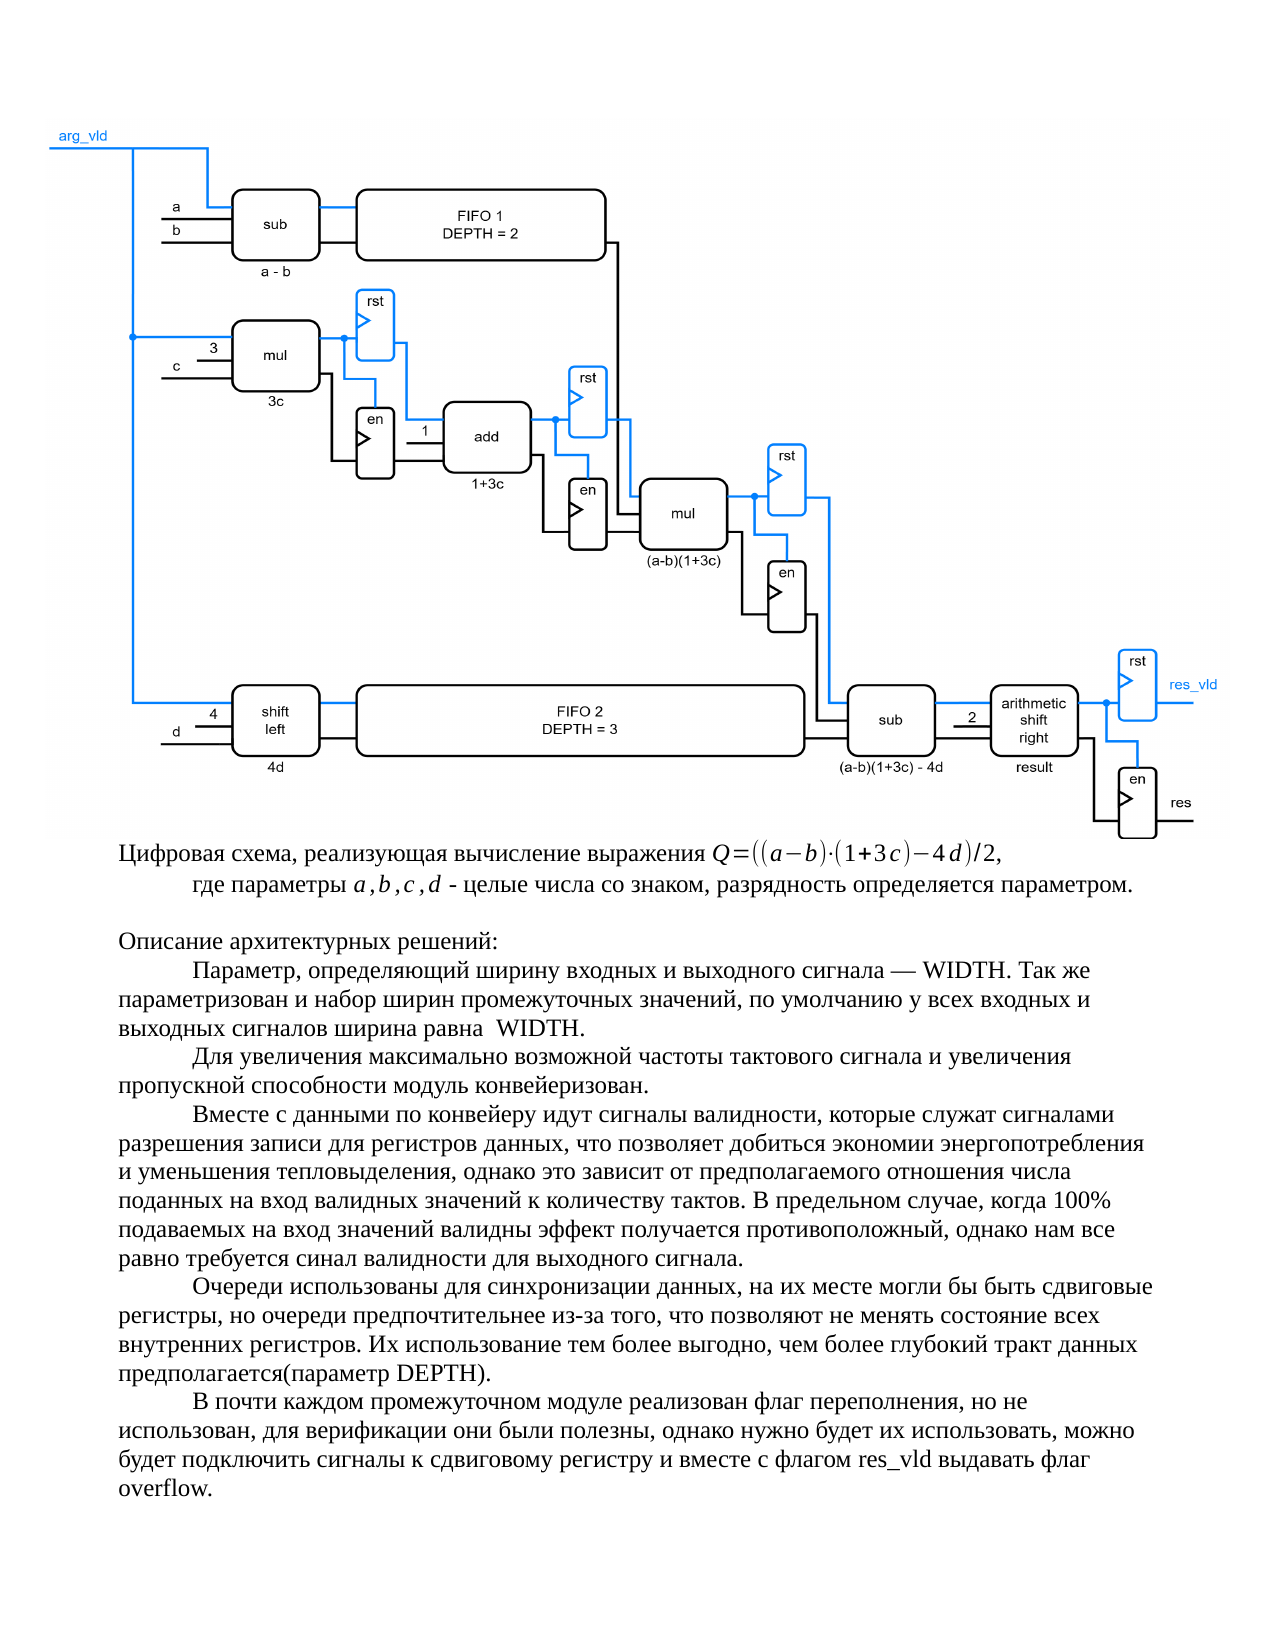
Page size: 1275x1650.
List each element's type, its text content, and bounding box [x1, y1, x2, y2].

text Цифровая схема, реализующая вычисление выражения , [118, 839, 1157, 869]
text Описание архитектурных решений: [118, 926, 1157, 955]
text Для увеличения максимально возможной частоты тактового сигнала и увеличения пропускной способности модуль конвейеризован. [118, 1041, 1157, 1099]
text Параметр, определяющий ширину входных и выходного сигнала — WIDTH. Так же параметризован и набор ширин промежуточных значений, по умолчанию у всех входных и выходных сигналов ширина равна WIDTH. [118, 955, 1157, 1041]
text где параметры - целые числа со знаком, разрядность определяется параметром. [118, 869, 1157, 898]
text Очереди использованы для синхронизации данных, на их месте могли бы быть сдвиговые регистры, но очереди предпочтительнее из-за того, что позволяют не менять состояние всех внутренних регистров. Их использование тем более выгодно, чем более глубокий тракт данных предполагается(параметр DEPTH). [118, 1271, 1157, 1386]
picture [45, 118, 1230, 839]
text Вместе с данными по конвейеру идут сигналы валидности, которые служат сигналами разрешения записи для регистров данных, что позволяет добиться экономии энергопотребления и уменьшения тепловыделения, однако это зависит от предполагаемого отношения числа поданных на вход валидных значений к количеству тактов. В предельном случае, когда 100% подаваемых на вход значений валидны эффект получается противоположный, однако нам все равно требуется синал валидности для выходного сигнала. [118, 1099, 1157, 1271]
text В почти каждом промежуточном модуле реализован флаг переполнения, но не использован, для верификации они были полезны, однако нужно будет их использовать, можно будет подключить сигналы к сдвиговому регистру и вместе с флагом res_vld выдавать флаг overflow. [118, 1386, 1157, 1501]
